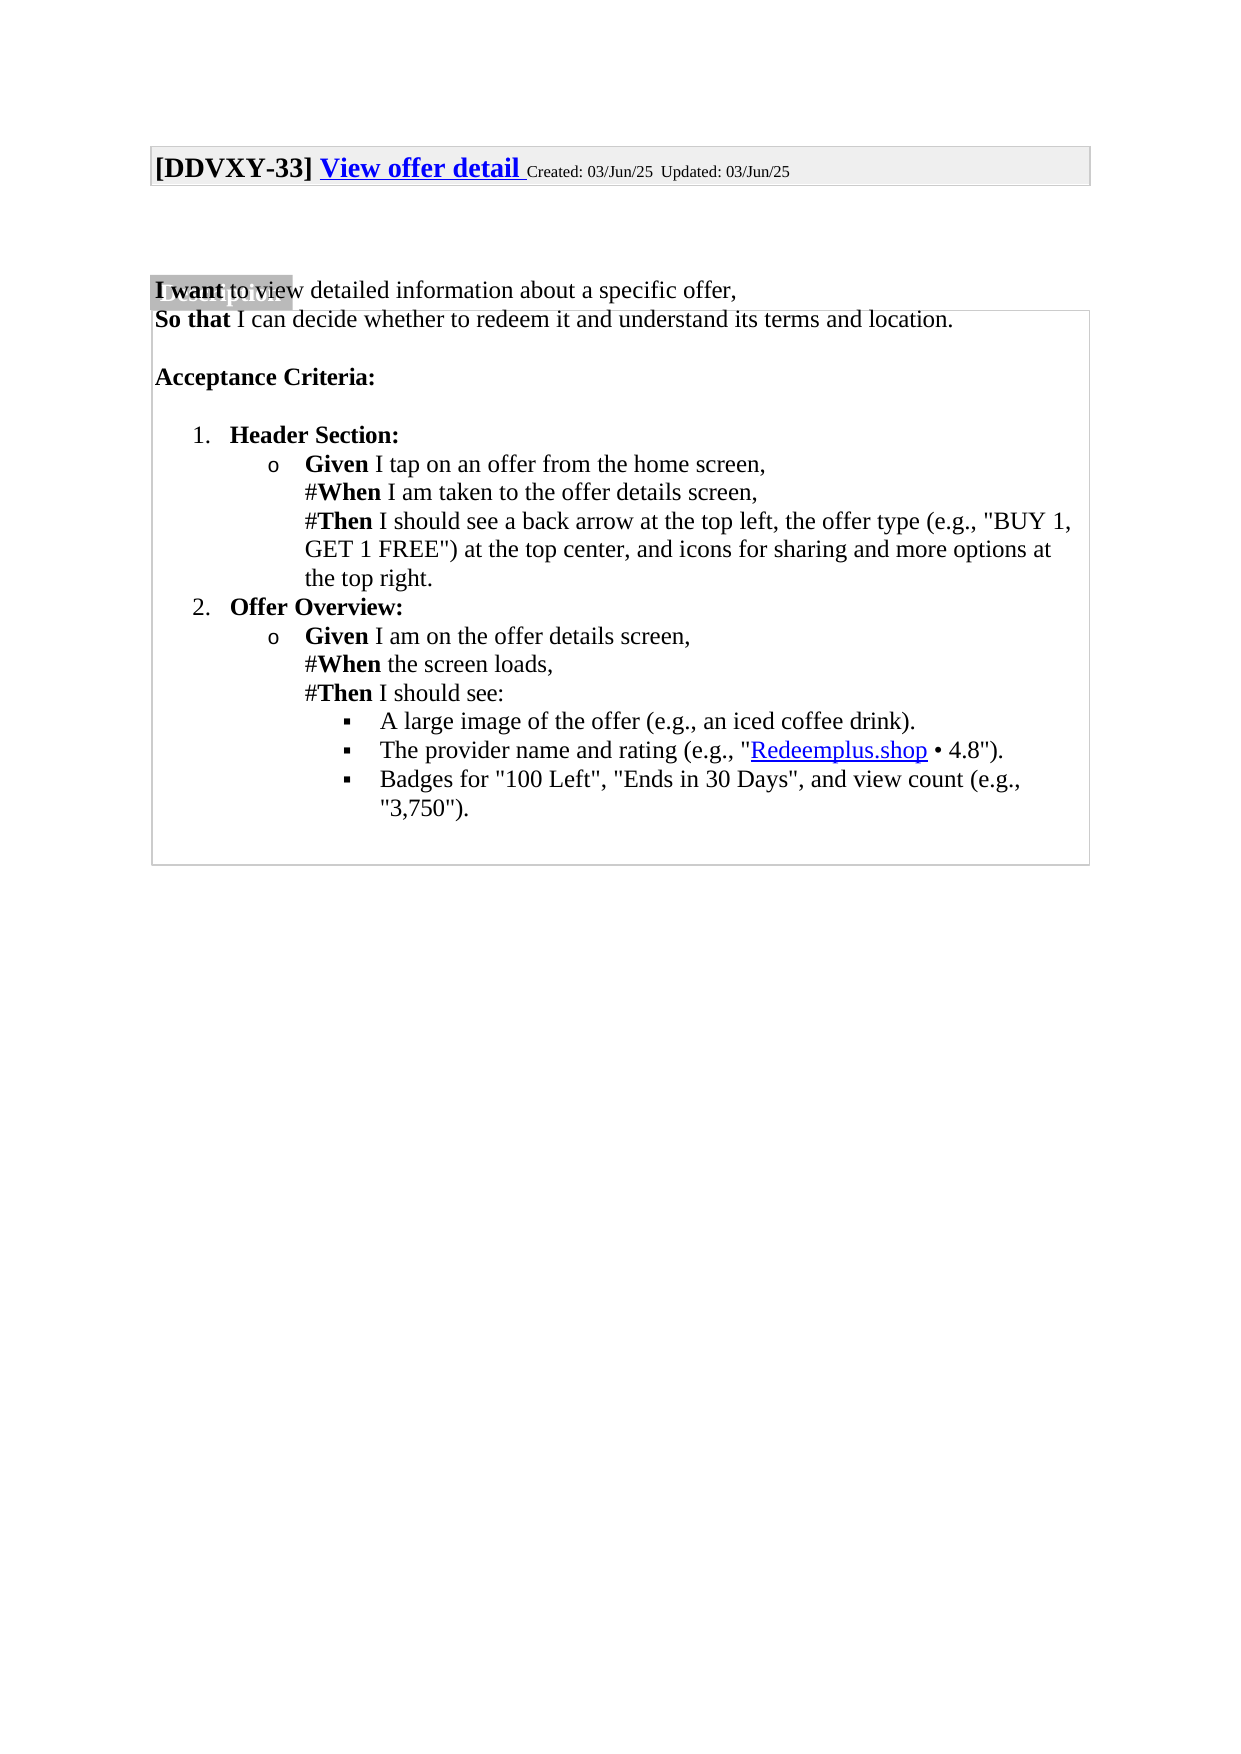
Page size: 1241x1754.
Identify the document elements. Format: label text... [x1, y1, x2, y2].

text #Then I should see: [304, 678, 1090, 706]
list A large image of the offer (e.g., an iced coffee drink). [342, 706, 1090, 735]
text #Then I should see a back arrow at the top left, the offer type (e.g., "BUY 1, GET 1 FREE") at the top center, and icons for sharing and more options at the top right. [304, 506, 1073, 592]
list Badges for "100 Left", "Ends in 30 Days", and view count (e.g., "3,750"). [342, 764, 1022, 821]
text I want to view detailed information about a specific offer, [154, 276, 1090, 304]
list Header Section: [192, 420, 1090, 449]
text Acceptance Criteria: [154, 362, 1090, 391]
list The provider name and rating (e.g., "Redeemplus.shop • 4.8"). [342, 735, 1090, 764]
list Given I am on the offer details screen, #When the screen loads, [267, 622, 692, 677]
list Offer Overview: [192, 592, 1090, 621]
list Given I tap on an offer from the home screen, #When I am taken to the offer details screen, [267, 450, 767, 506]
text So that I can decide whether to redeem it and understand its terms and location. [154, 304, 1090, 333]
table_header [DDVXY-33] View offer detail Created: 03/Jun/25 Updated: 03/Jun/25 [152, 147, 1089, 184]
